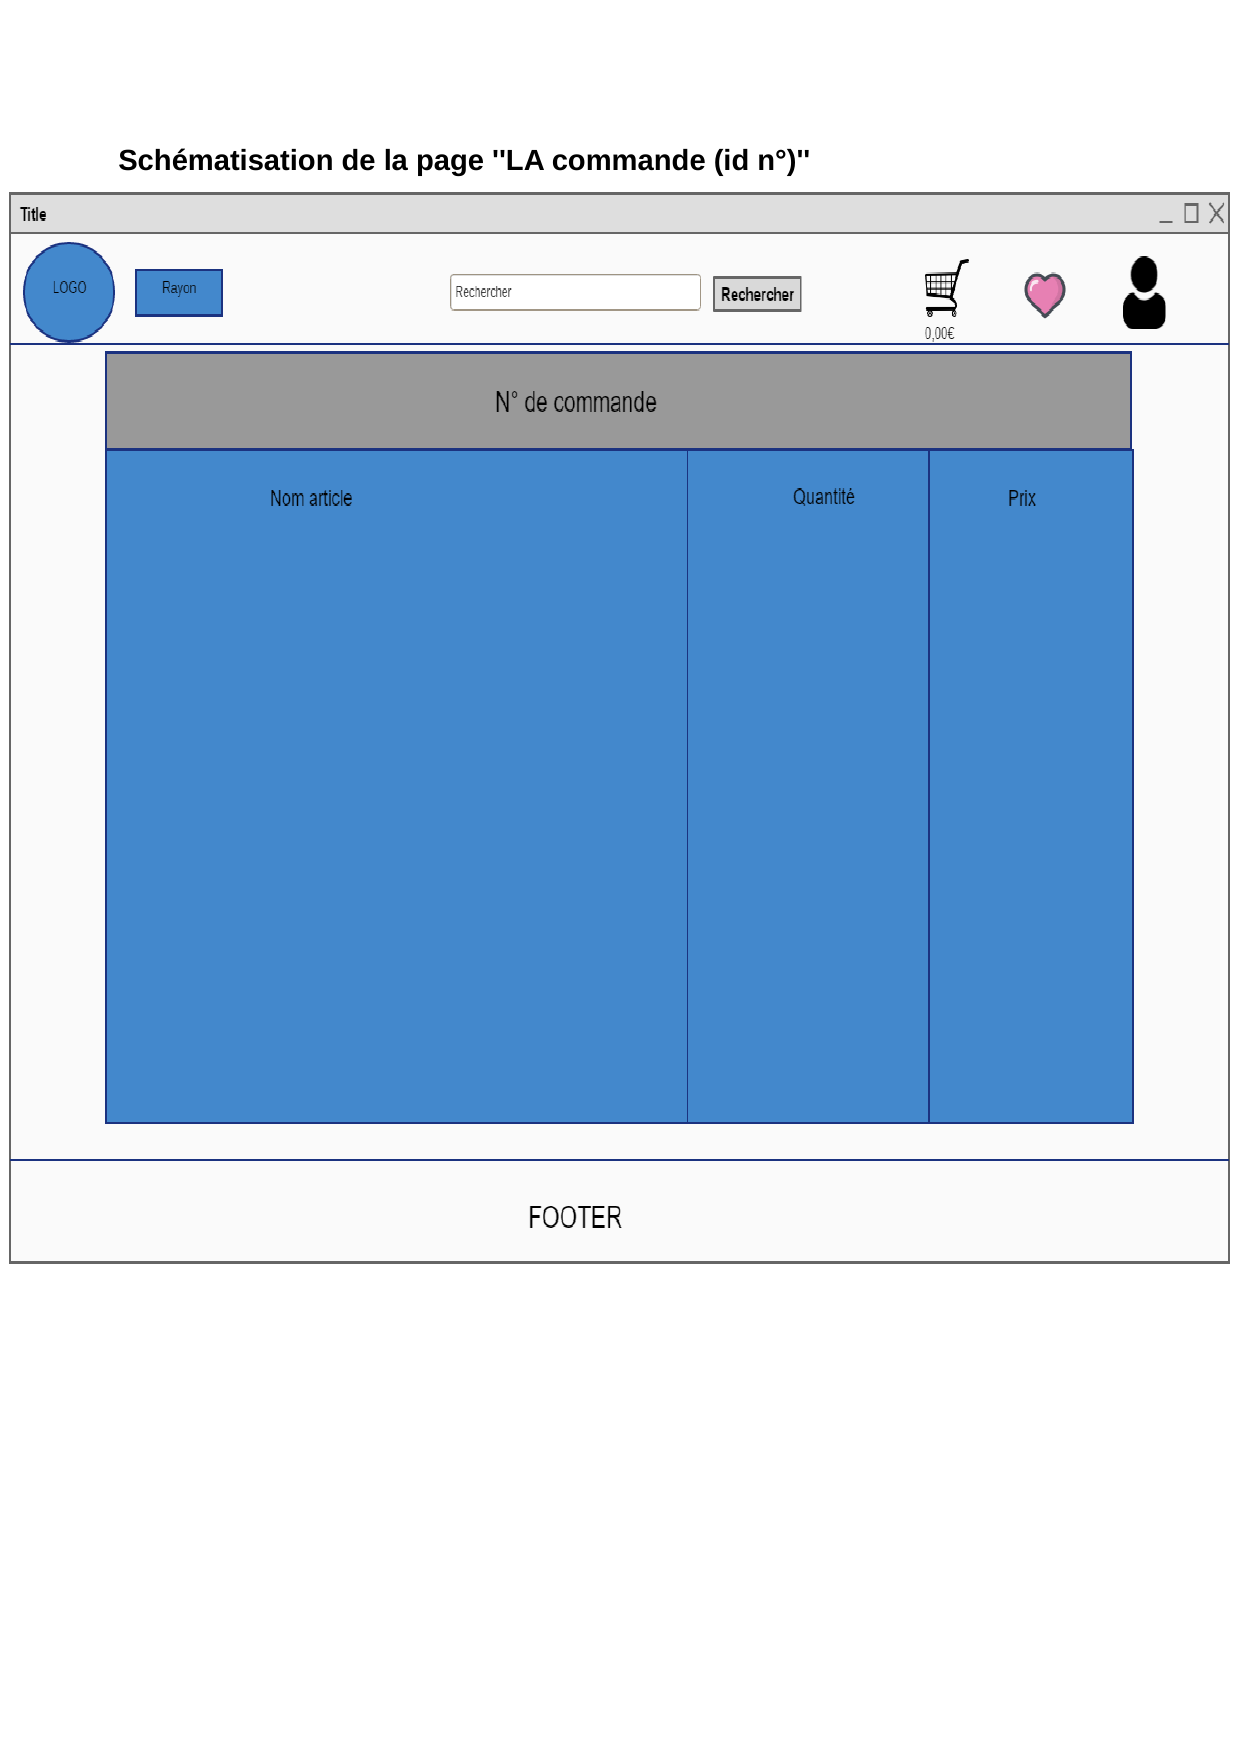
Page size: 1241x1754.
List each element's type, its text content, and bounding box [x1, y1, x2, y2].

picture [7, 189, 1233, 1269]
subtitle Schématisation de la page ''LA commande (id n°)'' [118, 143, 1122, 177]
